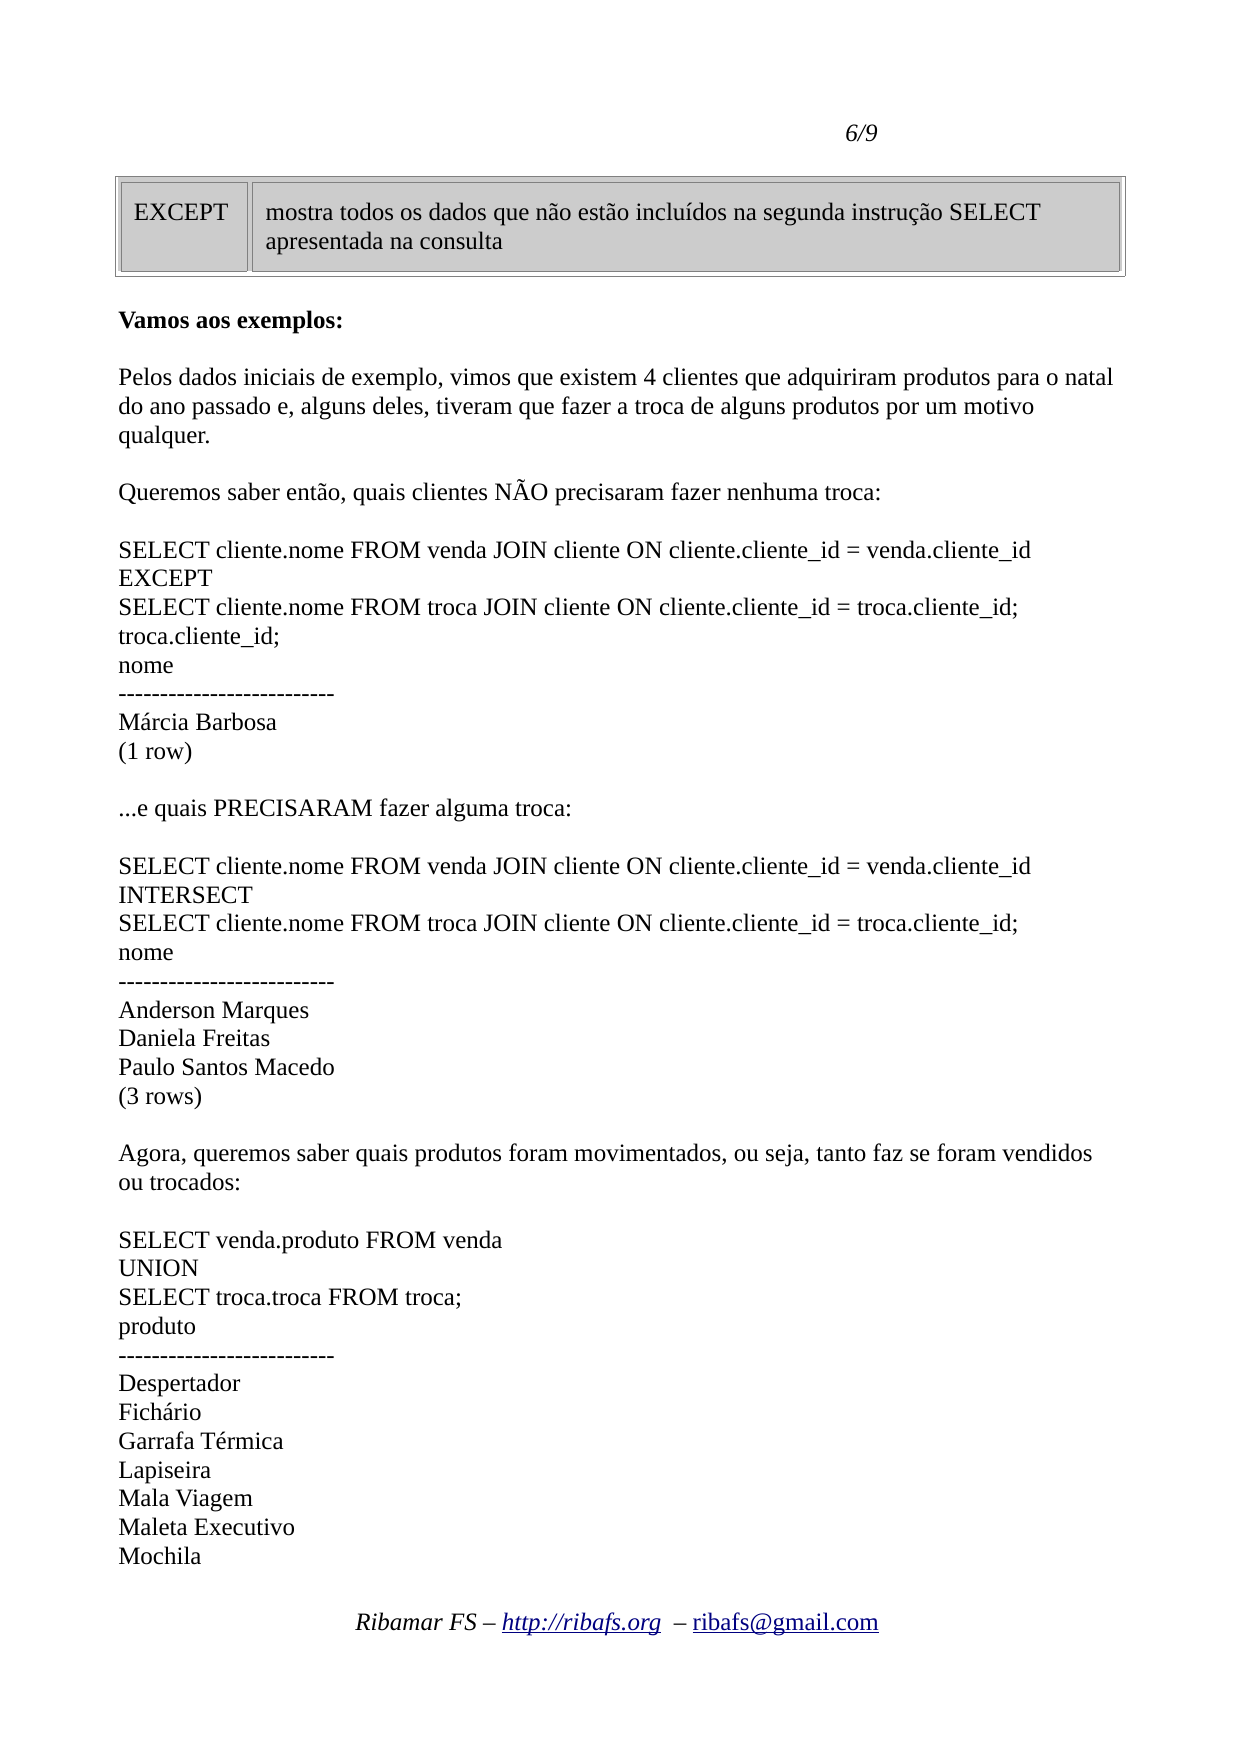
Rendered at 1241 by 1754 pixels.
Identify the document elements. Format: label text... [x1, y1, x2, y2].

text troca.cliente_id; [118, 621, 1122, 650]
text Vamos aos exemplos: Pelos dados iniciais de exemplo, vimos que existem 4 clientes que adquiriram produtos para o natal do ano passado e, alguns deles, tiveram que fazer a troca de alguns produtos por um motivo qualquer. [118, 305, 1122, 448]
text -------------------------- [118, 678, 1122, 707]
text nome -------------------------- Anderson Marques Daniela Freitas Paulo Santos Macedo (3 rows) [118, 937, 1122, 1110]
text SELECT cliente.nome FROM venda JOIN cliente ON cliente.cliente_id = venda.cliente_id EXCEPT SELECT cliente.nome FROM troca JOIN cliente ON cliente.cliente_id = troca.cliente_id; [118, 535, 1122, 621]
text ...e quais PRECISARAM fazer alguma troca: [118, 793, 1122, 822]
text Agora, queremos saber quais produtos foram movimentados, ou seja, tanto faz se foram vendidos ou trocados: [118, 1138, 1122, 1196]
text nome [118, 650, 1122, 678]
text (1 row) [118, 736, 1122, 765]
text Queremos saber então, quais clientes NÃO precisaram fazer nenhuma troca: [118, 477, 1122, 506]
table_cell EXCEPT [118, 177, 250, 271]
text Márcia Barbosa [118, 707, 1122, 736]
table_cell mostra todos os dados que não estão incluídos na segunda instrução SELECT apresentada na consulta [250, 177, 1122, 271]
text SELECT venda.produto FROM venda UNION SELECT troca.troca FROM troca; [118, 1225, 1122, 1311]
text SELECT cliente.nome FROM venda JOIN cliente ON cliente.cliente_id = venda.cliente_id INTERSECT SELECT cliente.nome FROM troca JOIN cliente ON cliente.cliente_id = troca.cliente_id; [118, 851, 1122, 937]
text produto -------------------------- Despertador Fichário Garrafa Térmica Lapiseira Mala Viagem Maleta Executivo Mochila [118, 1311, 1122, 1570]
